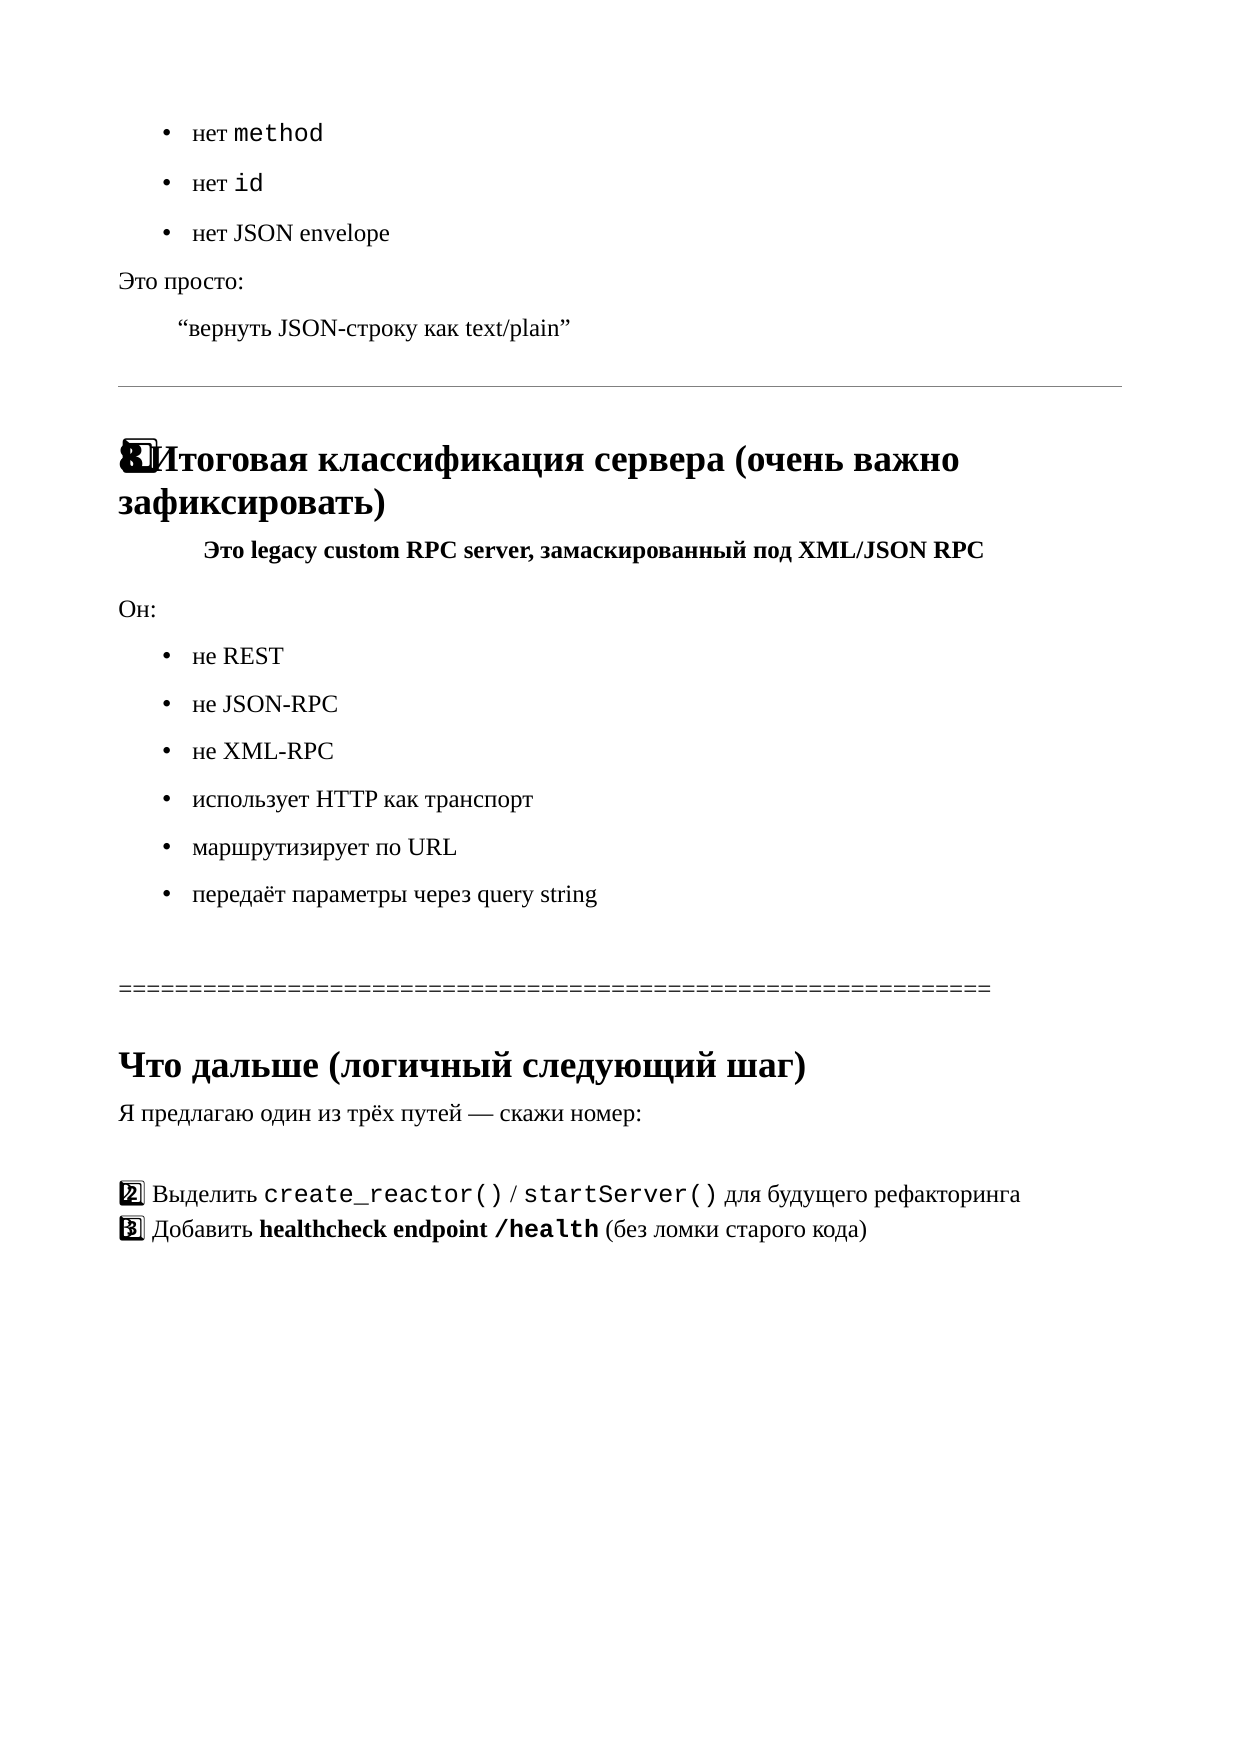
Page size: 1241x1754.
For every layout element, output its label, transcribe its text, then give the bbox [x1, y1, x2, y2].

text Это просто: [118, 266, 1122, 294]
list нет JSON envelope [162, 218, 1122, 247]
list не JSON-RPC [162, 689, 1122, 718]
list маршрутизирует по URL [162, 832, 1122, 860]
subtitle Что дальше (логичный следующий шаг) [118, 1043, 1122, 1086]
list передаёт параметры через query string [162, 879, 1122, 908]
subtitle 8️⃣ Итоговая классификация сервера (очень важно зафиксировать) [118, 437, 1122, 523]
text 2️⃣ Выделить create_reactor() / startServer() для будущего рефакторинга 3️⃣ Добавить healthcheck endpoint /health (без ломки старого кода) [118, 1146, 1122, 1245]
text “вернуть JSON-строку как text/plain” [177, 313, 1063, 342]
list не XML-RPC [162, 736, 1122, 765]
list использует HTTP как транспорт [162, 784, 1122, 813]
text ============================================================== [118, 974, 1122, 1003]
list нет id [162, 168, 1122, 199]
text 🔴 Это legacy custom RPC server, замаскированный под XML/JSON RPC [177, 535, 1063, 564]
text Он: [118, 594, 1122, 622]
list нет method [162, 118, 1122, 149]
list не REST [162, 641, 1122, 670]
text Я предлагаю один из трёх путей — скажи номер: [118, 1098, 1122, 1127]
